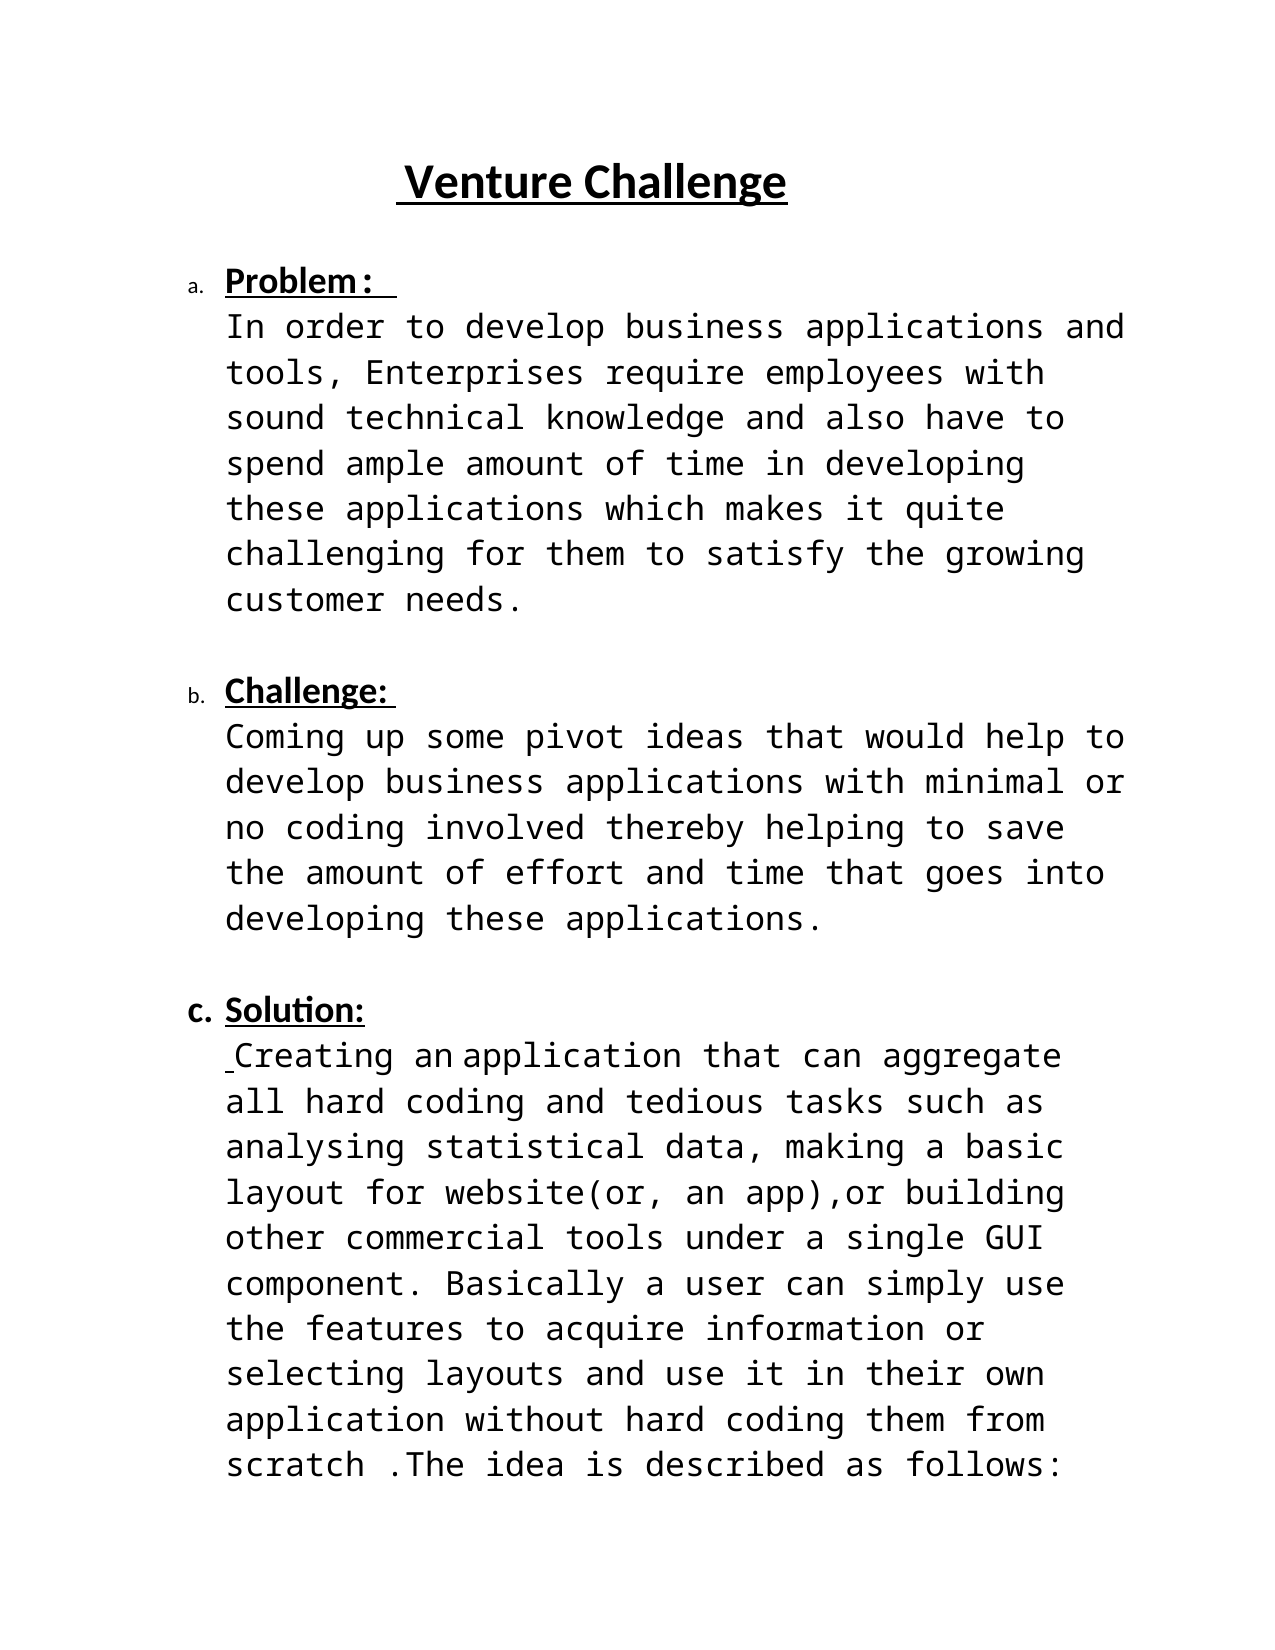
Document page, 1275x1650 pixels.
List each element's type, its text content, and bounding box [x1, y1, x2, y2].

text Venture Challenge [150, 150, 1125, 211]
list In order to develop business applications and tools, Enterprises require employees with sound technical knowledge and also have to spend ample amount of time in developing these applications which makes it quite challenging for them to satisfy the growing customer needs. [225, 303, 1125, 621]
list Coming up some pivot ideas that would help to develop business applications with minimal or no coding involved thereby helping to save the amount of effort and time that goes into developing these applications. [225, 713, 1125, 940]
list Problem: [187, 257, 1125, 303]
list Creating an application that can aggregate all hard coding and tedious tasks such as analysing statistical data, making a basic layout for website(or, an app),or building other commercial tools under a single GUI component. Basically a user can simply use the features to acquire information or selecting layouts and use it in their own application without hard coding them from scratch .The idea is described as follows: [225, 1031, 1125, 1486]
list Solution: [187, 986, 1125, 1031]
list Challenge: [187, 667, 1125, 713]
